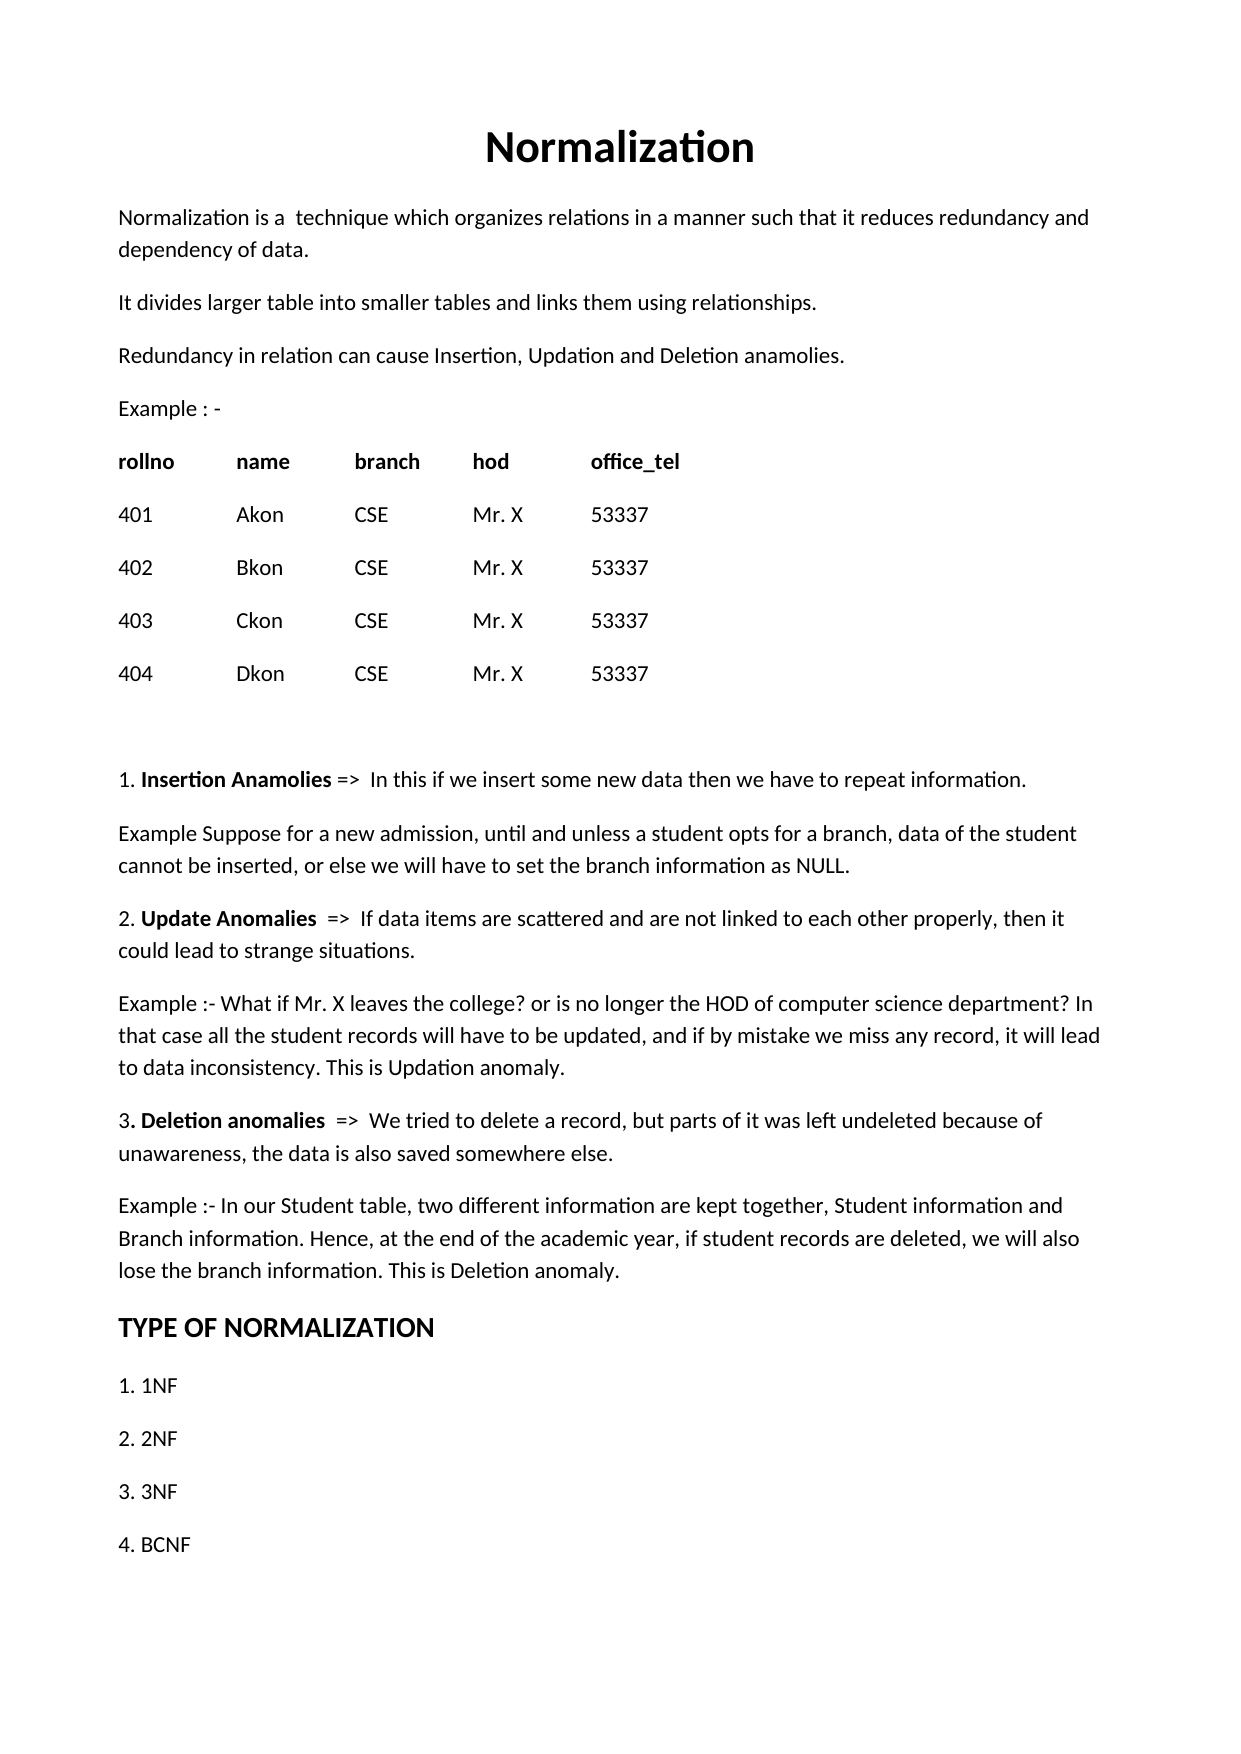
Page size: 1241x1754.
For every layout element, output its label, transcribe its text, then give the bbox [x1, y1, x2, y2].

text TYPE OF NORMALIZATION [118, 1309, 1122, 1345]
text It divides larger table into smaller tables and links them using relationships. [118, 288, 1122, 316]
text 401 Akon CSE Mr. X 53337 [118, 501, 1122, 528]
text Normalization [118, 118, 1122, 174]
text rollno name branch hod office_tel [118, 447, 1122, 476]
text Redundancy in relation can cause Insertion, Updation and Deletion anamolies. [118, 341, 1122, 369]
text 403 Ckon CSE Mr. X 53337 [118, 607, 1122, 634]
text 2. 2NF [118, 1424, 1122, 1452]
text 402 Bkon CSE Mr. X 53337 [118, 553, 1122, 582]
text 1. Insertion Anamolies => In this if we insert some new data then we have to repeat information. [118, 766, 1122, 794]
text 3. 3NF [118, 1477, 1122, 1505]
text 2. Update Anomalies => If data items are scattered and are not linked to each other properly, then it could lead to strange situations. [118, 904, 1122, 964]
text Example : - [118, 394, 1122, 422]
text Example :- In our Student table, two different information are kept together, Student information and Branch information. Hence, at the end of the academic year, if student records are deleted, we will also lose the branch information. This is Deletion anomaly. [118, 1192, 1122, 1284]
text 4. BCNF [118, 1530, 1122, 1558]
text 3. Deletion anomalies => We tried to delete a record, but parts of it was left undeleted because of unawareness, the data is also saved somewhere else. [118, 1106, 1122, 1167]
text 1. 1NF [118, 1371, 1122, 1399]
text 404 Dkon CSE Mr. X 53337 [118, 659, 1122, 688]
text Example :- What if Mr. X leaves the college? or is no longer the HOD of computer science department? In that case all the student records will have to be updated, and if by mistake we miss any record, it will lead to data inconsistency. This is Updation anomaly. [118, 989, 1122, 1081]
text Normalization is a technique which organizes relations in a manner such that it reduces redundancy and dependency of data. [118, 203, 1122, 263]
text Example Suppose for a new admission, until and unless a student opts for a branch, data of the student cannot be inserted, or else we will have to set the branch information as NULL. [118, 819, 1122, 879]
